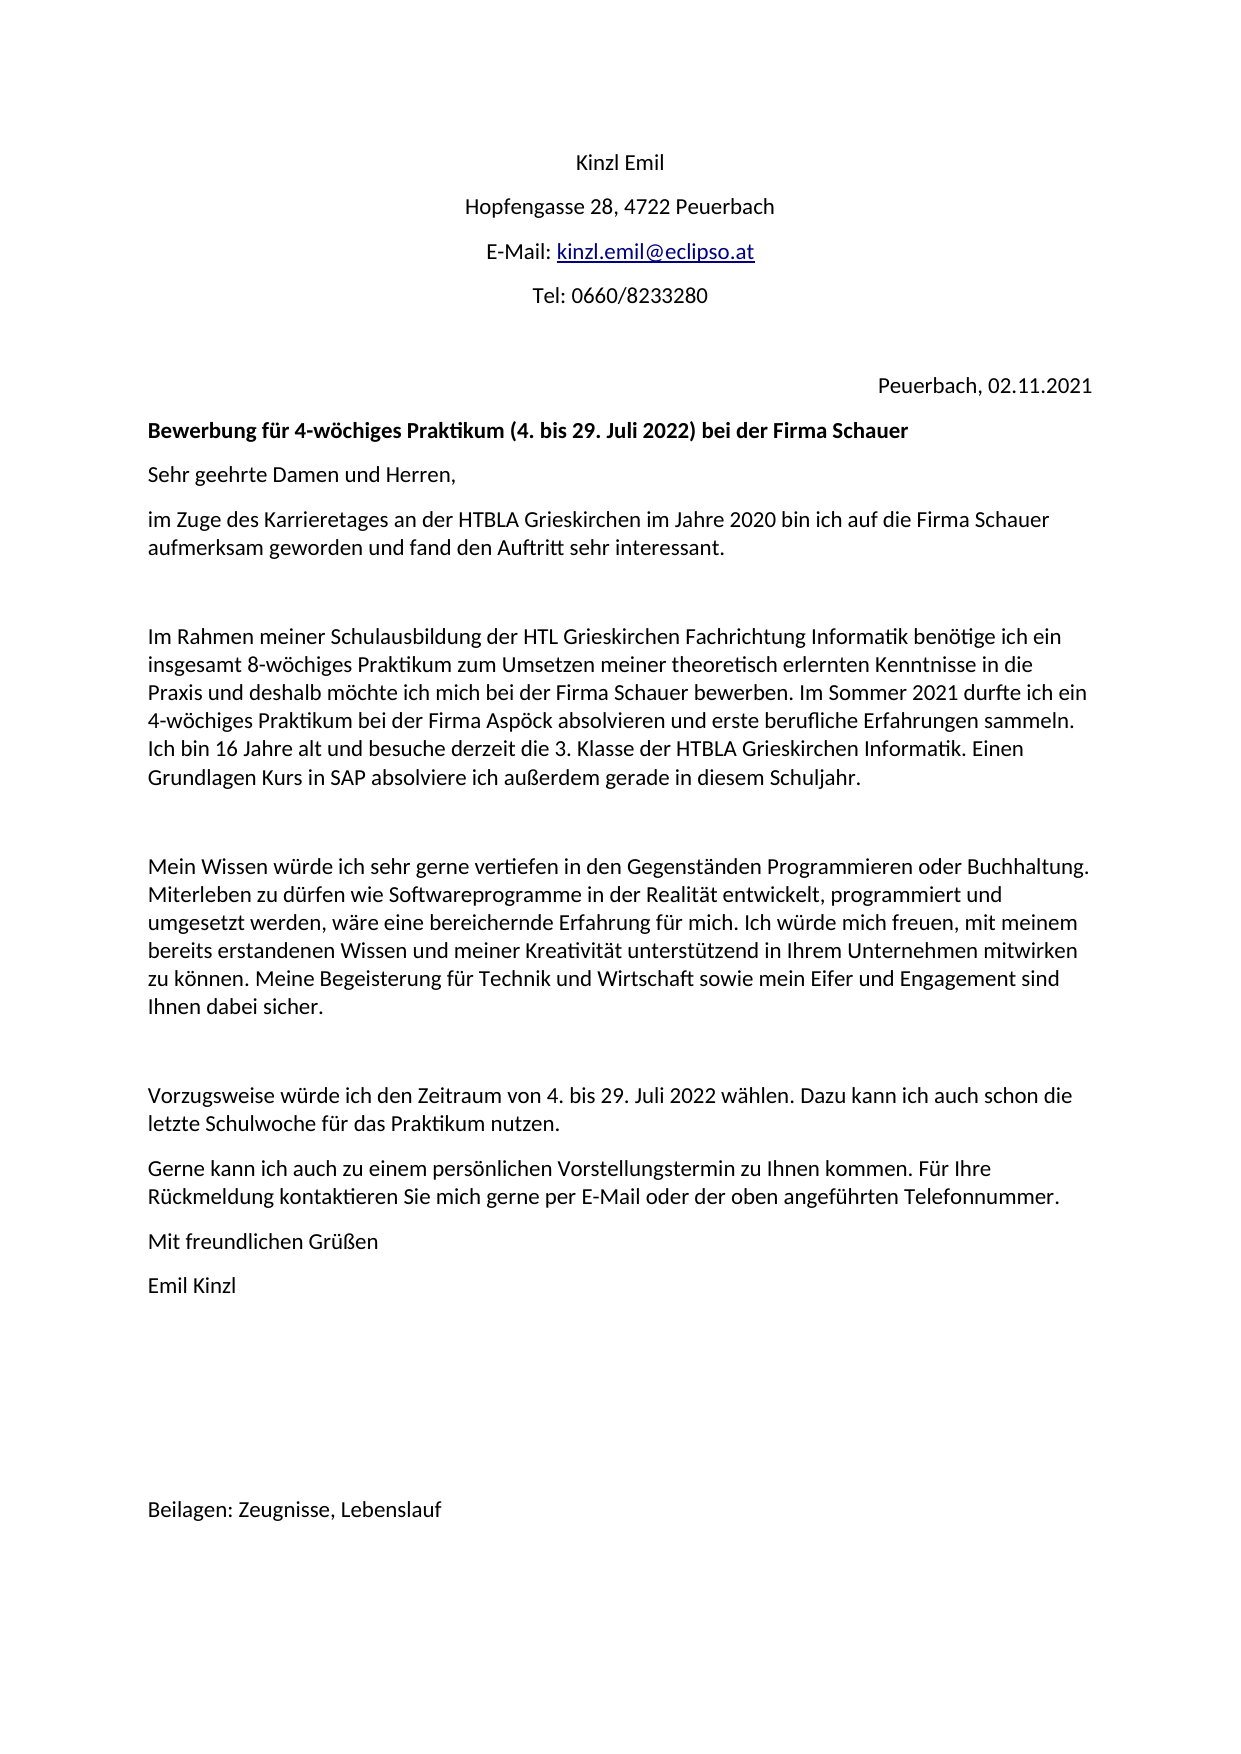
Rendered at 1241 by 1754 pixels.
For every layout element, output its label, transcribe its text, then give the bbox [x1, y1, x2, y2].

text im Zuge des Karrieretages an der HTBLA Grieskirchen im Jahre 2020 bin ich auf die Firma Schauer aufmerksam geworden und fand den Auftritt sehr interessant. [148, 505, 1093, 561]
text Emil Kinzl [148, 1272, 1093, 1299]
text Mein Wissen würde ich sehr gerne vertiefen in den Gegenständen Programmieren oder Buchhaltung. Miterleben zu dürfen wie Softwareprogramme in der Realität entwickelt, programmiert und umgesetzt werden, wäre eine bereichernde Erfahrung für mich. Ich würde mich freuen, mit meinem bereits erstandenen Wissen und meiner Kreativität unterstützend in Ihrem Unternehmen mitwirken zu können. Meine Begeisterung für Technik und Wirtschaft sowie mein Eifer und Engagement sind Ihnen dabei sicher. [148, 852, 1093, 1020]
text Beilagen: Zeugnisse, Lebenslauf [148, 1495, 1093, 1523]
text Sehr geehrte Damen und Herren, [148, 460, 1093, 488]
text Hopfengasse 28, 4722 Peuerbach [148, 192, 1093, 220]
text Vorzugsweise würde ich den Zeitraum von 4. bis 29. Juli 2022 wählen. Dazu kann ich auch schon die letzte Schulwoche für das Praktikum nutzen. [148, 1081, 1093, 1137]
text Kinzl Emil [148, 148, 1093, 176]
text E-Mail: kinzl.emil@eclipso.at [148, 237, 1093, 265]
text Tel: 0660/8233280 [148, 282, 1093, 310]
text Mit freundlichen Grüßen [148, 1227, 1093, 1255]
text Bewerbung für 4-wöchiges Praktikum (4. bis 29. Juli 2022) bei der Firma Schauer [148, 416, 1093, 444]
text Peuerbach, 02.11.2021 [148, 371, 1093, 399]
text Gerne kann ich auch zu einem persönlichen Vorstellungstermin zu Ihnen kommen. Für Ihre Rückmeldung kontaktieren Sie mich gerne per E-Mail oder der oben angeführten Telefonnummer. [148, 1154, 1093, 1210]
text Im Rahmen meiner Schulausbildung der HTL Grieskirchen Fachrichtung Informatik benötige ich ein insgesamt 8-wöchiges Praktikum zum Umsetzen meiner theoretisch erlernten Kenntnisse in die Praxis und deshalb möchte ich mich bei der Firma Schauer bewerben. Im Sommer 2021 durfte ich ein 4-wöchiges Praktikum bei der Firma Aspöck absolvieren und erste berufliche Erfahrungen sammeln. Ich bin 16 Jahre alt und besuche derzeit die 3. Klasse der HTBLA Grieskirchen Informatik. Einen Grundlagen Kurs in SAP absolviere ich außerdem gerade in diesem Schuljahr. [148, 622, 1093, 791]
